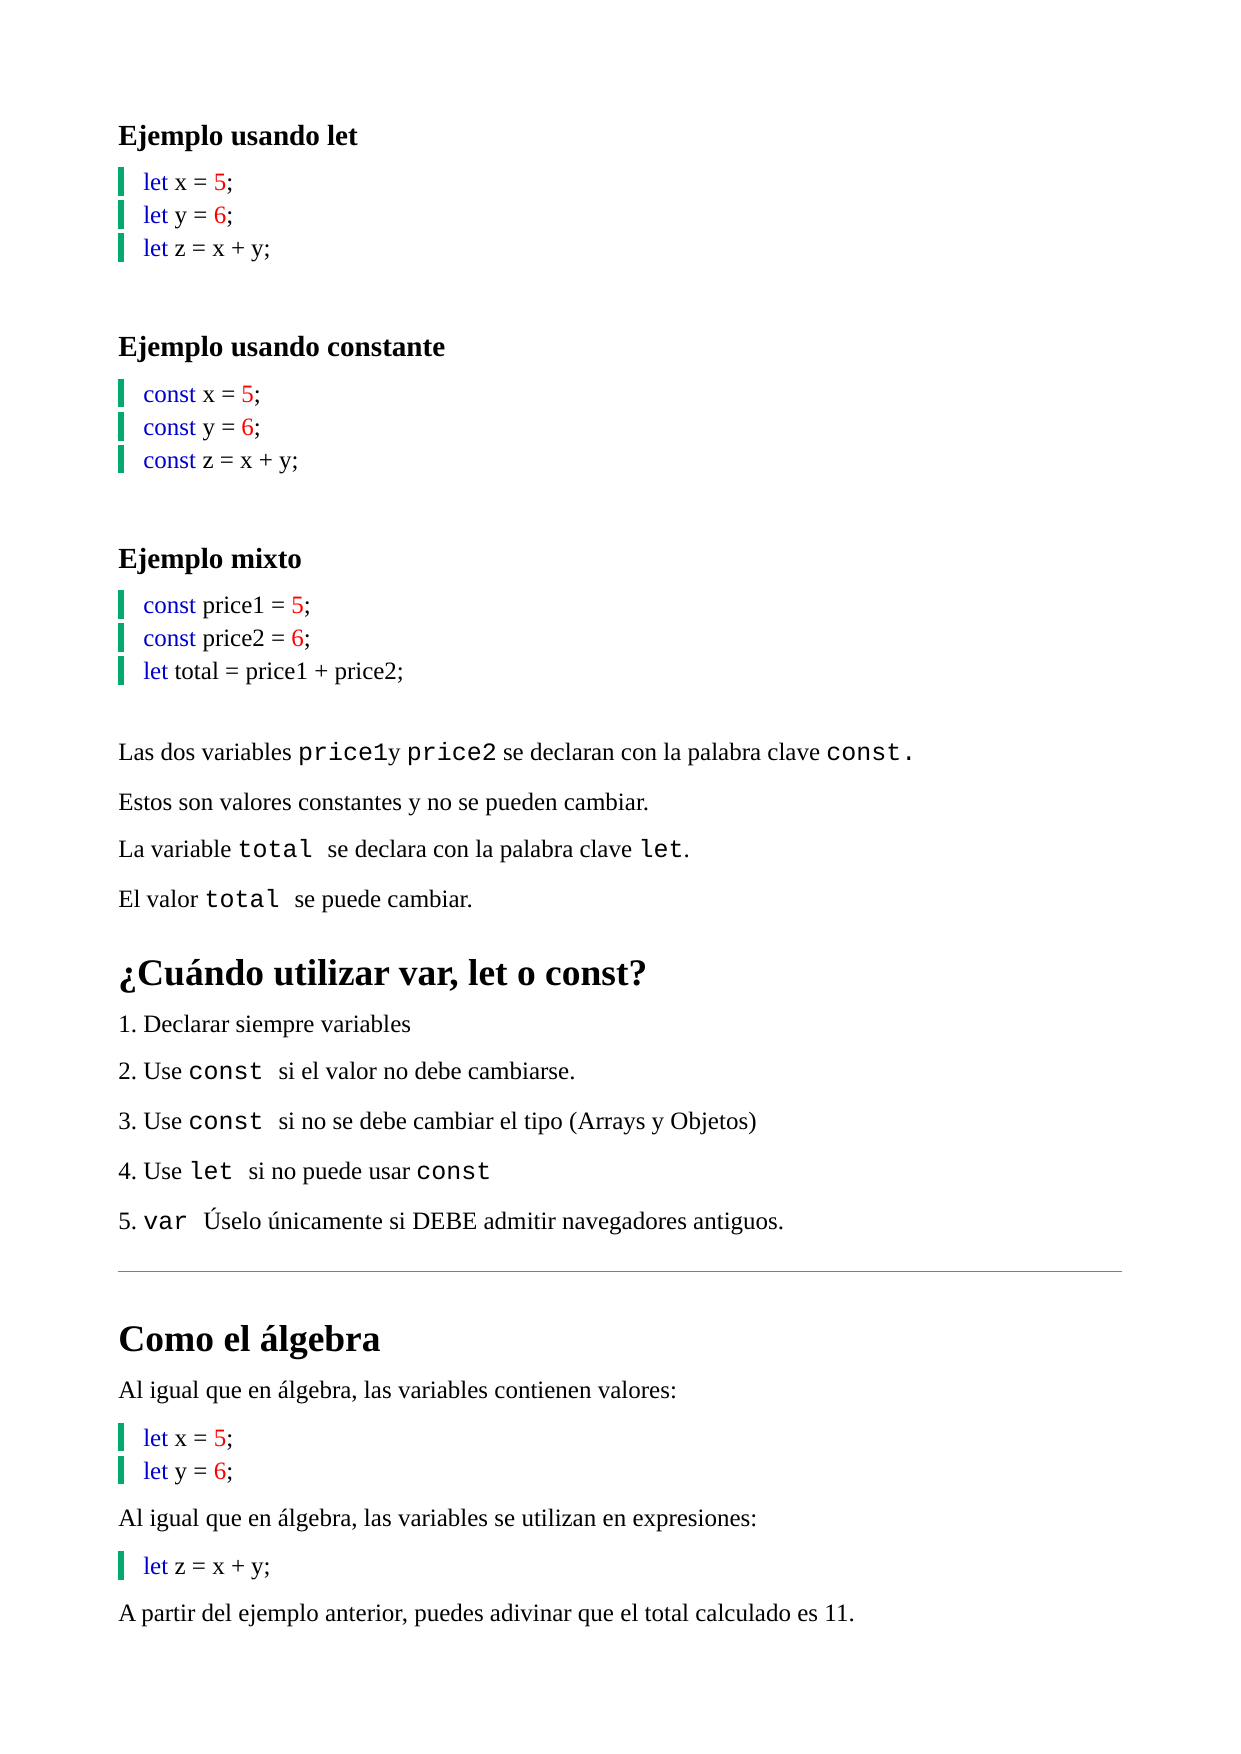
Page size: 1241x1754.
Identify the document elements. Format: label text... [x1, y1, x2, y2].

text let x = 5; let y = 6; [118, 1423, 1122, 1484]
text Las dos variables price1y price2 se declaran con la palabra clave const. [118, 737, 1122, 768]
subtitle Ejemplo usando let [118, 118, 1122, 152]
text const x = 5; const y = 6; const z = x + y; [118, 379, 1122, 473]
subtitle ¿Cuándo utilizar var, let o const? [118, 950, 1122, 993]
text El valor total se puede cambiar. [118, 884, 1122, 915]
text La variable total se declara con la palabra clave let. [118, 834, 1122, 865]
text let z = x + y; [124, 1551, 1122, 1580]
text Estos son valores constantes y no se pueden cambiar. [118, 787, 1122, 816]
text 3. Use const si no se debe cambiar el tipo (Arrays y Objetos) [118, 1106, 1122, 1137]
text let x = 5; let y = 6; let z = x + y; [118, 167, 1122, 262]
text 2. Use const si el valor no debe cambiarse. [118, 1056, 1122, 1087]
text Al igual que en álgebra, las variables se utilizan en expresiones: [118, 1503, 1122, 1532]
text 4. Use let si no puede usar const [118, 1156, 1122, 1187]
text 1. Declarar siempre variables [118, 1009, 1122, 1038]
text const price1 = 5; const price2 = 6; let total = price1 + price2; [118, 590, 1122, 685]
subtitle Ejemplo mixto [118, 541, 1122, 574]
text Al igual que en álgebra, las variables contienen valores: [118, 1375, 1122, 1404]
text A partir del ejemplo anterior, puedes adivinar que el total calculado es 11. [118, 1598, 1122, 1627]
subtitle Como el álgebra [118, 1316, 1122, 1359]
subtitle Ejemplo usando constante [118, 329, 1122, 363]
text 5. var Úselo únicamente si DEBE admitir navegadores antiguos. [118, 1206, 1122, 1237]
